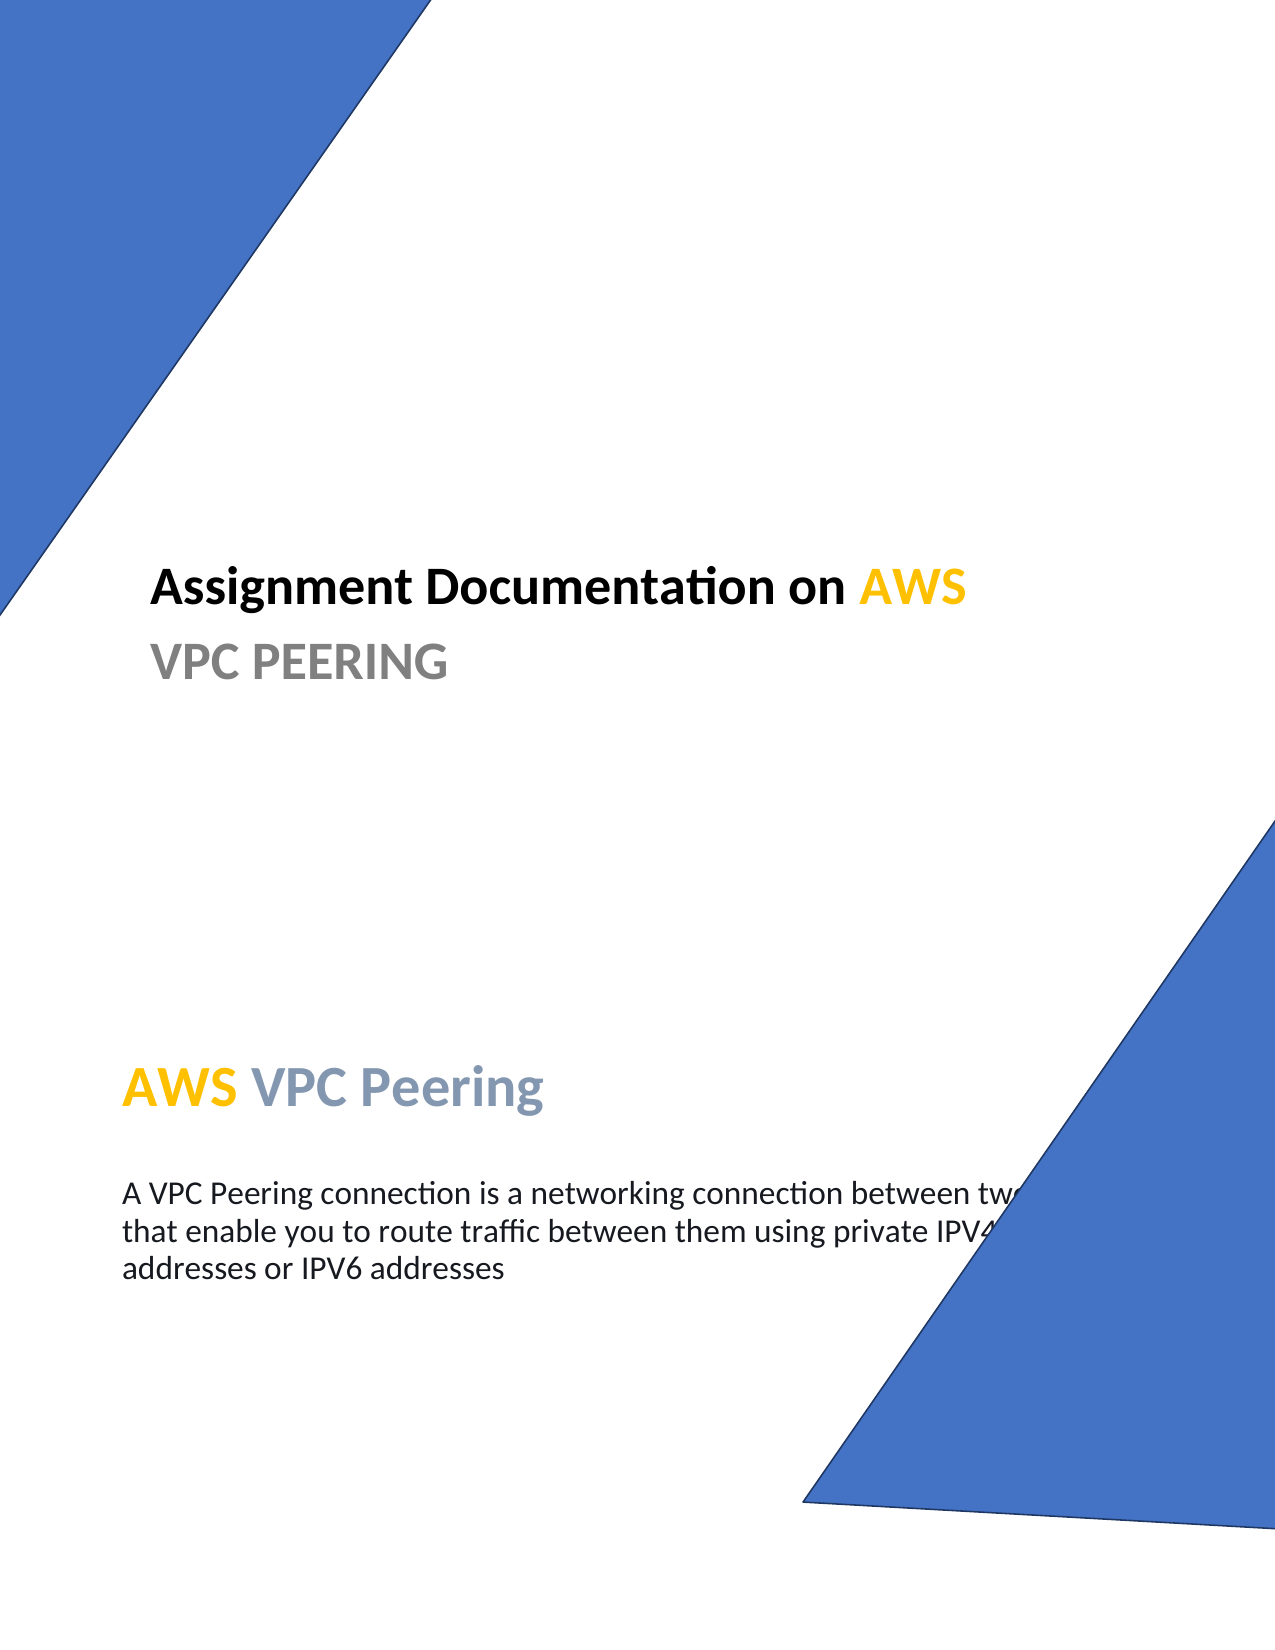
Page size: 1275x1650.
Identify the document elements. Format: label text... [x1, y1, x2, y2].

text www [312, 150, 1125, 173]
text Assignment Documentation on AWS [150, 563, 1125, 618]
text VPC PEERING [150, 639, 1125, 693]
text A VPC Peering connection is a networking connection between two VPCs that enable you to route traffic between them using private IPV4 addresses or IPV6 addresses [122, 1176, 1027, 1288]
text AWS VPC Peering [94, 1063, 1105, 1121]
